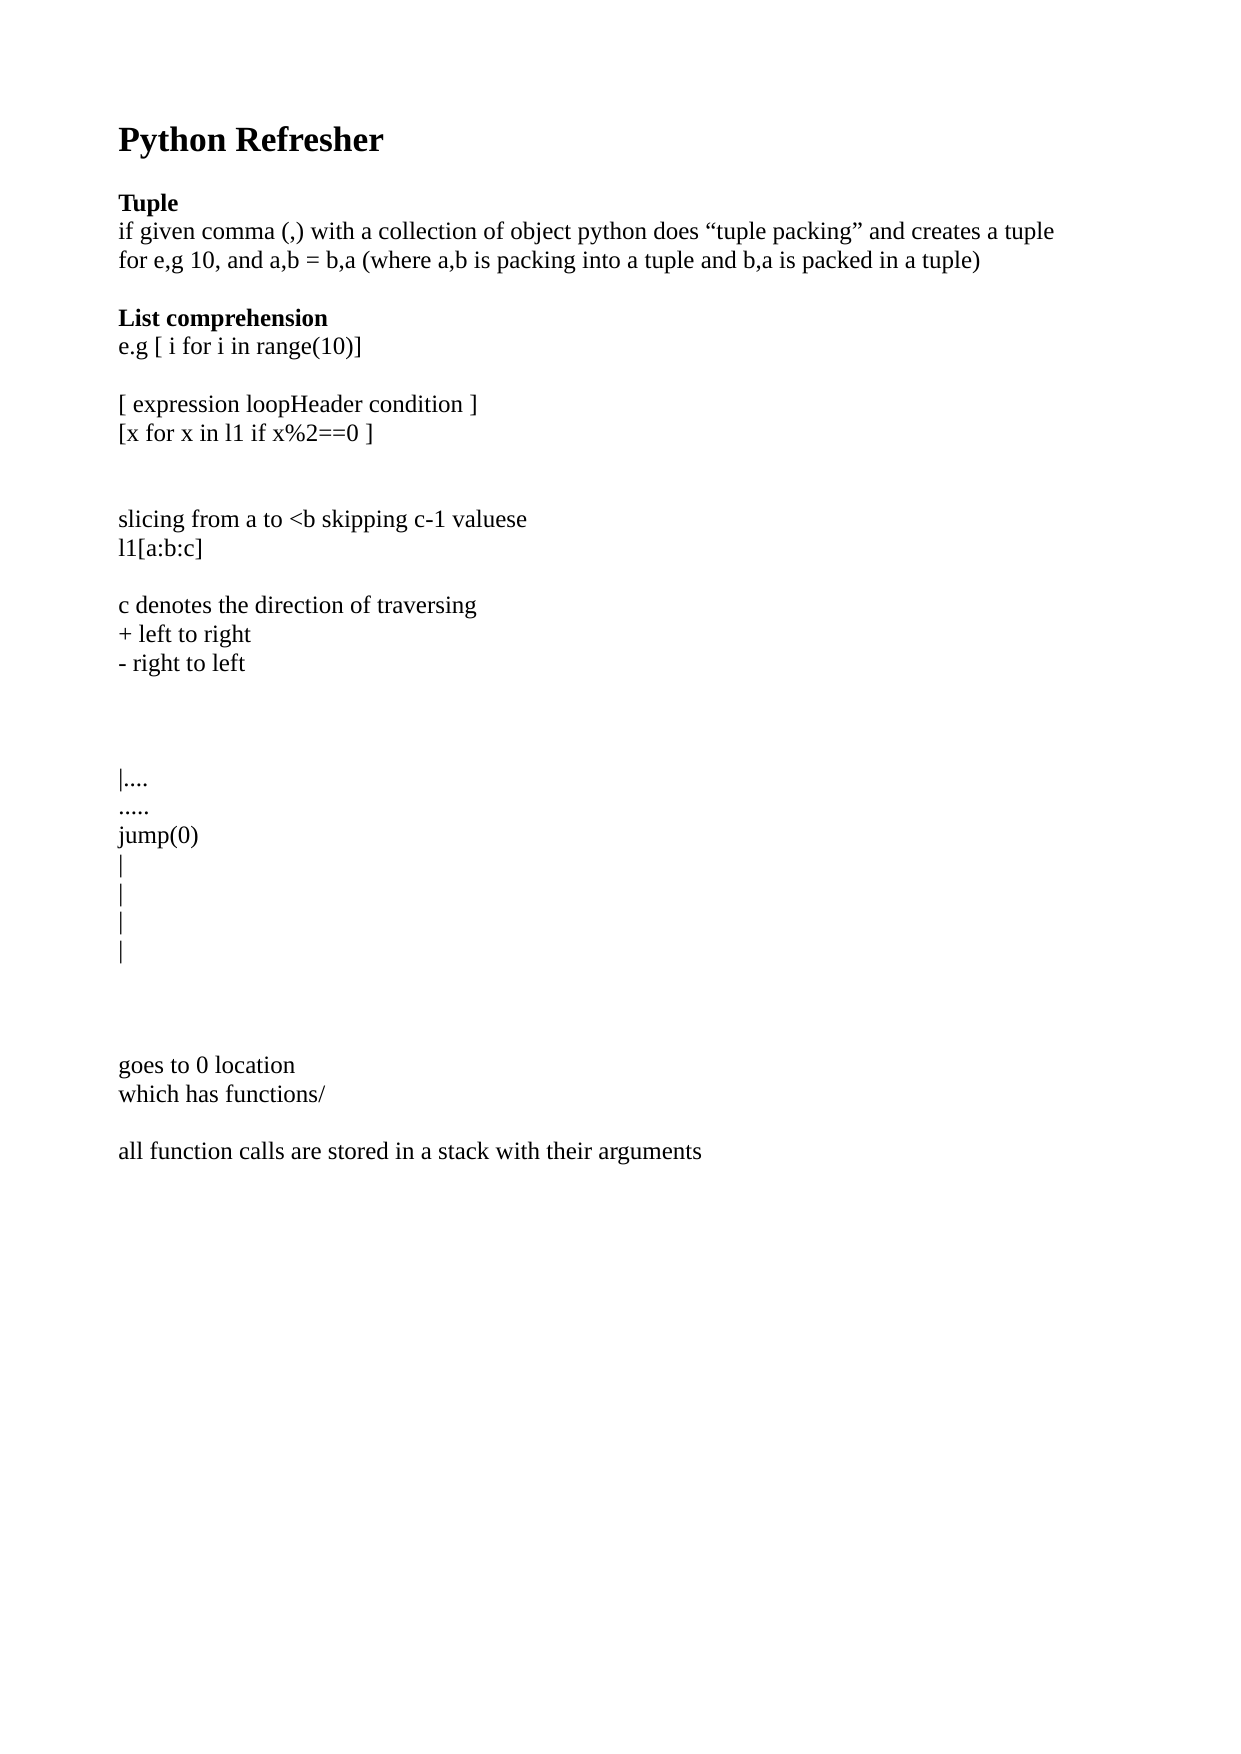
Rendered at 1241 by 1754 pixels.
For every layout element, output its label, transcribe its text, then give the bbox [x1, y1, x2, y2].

text |.... [118, 763, 1122, 791]
text Python Refresher [118, 118, 1122, 159]
text all function calls are stored in a stack with their arguments [118, 1136, 1122, 1165]
text c denotes the direction of traversing [118, 590, 1122, 619]
text for e,g 10, and a,b = b,a (where a,b is packing into a tuple and b,a is packed in a tuple) [118, 245, 1122, 274]
text jump(0) | | | | [118, 820, 1122, 993]
text List comprehension [118, 303, 1122, 331]
text + left to right [118, 619, 1122, 648]
text l1[a:b:c] [118, 533, 1122, 561]
text goes to 0 location [118, 1050, 1122, 1079]
text Tuple [118, 188, 1122, 216]
text - right to left [118, 648, 1122, 676]
text slicing from a to <b skipping c-1 valuese [118, 504, 1122, 533]
text ..... [118, 791, 1122, 820]
text which has functions/ [118, 1079, 1122, 1108]
text [ expression loopHeader condition ] [118, 389, 1122, 418]
text [x for x in l1 if x%2==0 ] [118, 418, 1122, 446]
text e.g [ i for i in range(10)] [118, 331, 1122, 360]
text if given comma (,) with a collection of object python does “tuple packing” and creates a tuple [118, 216, 1122, 245]
